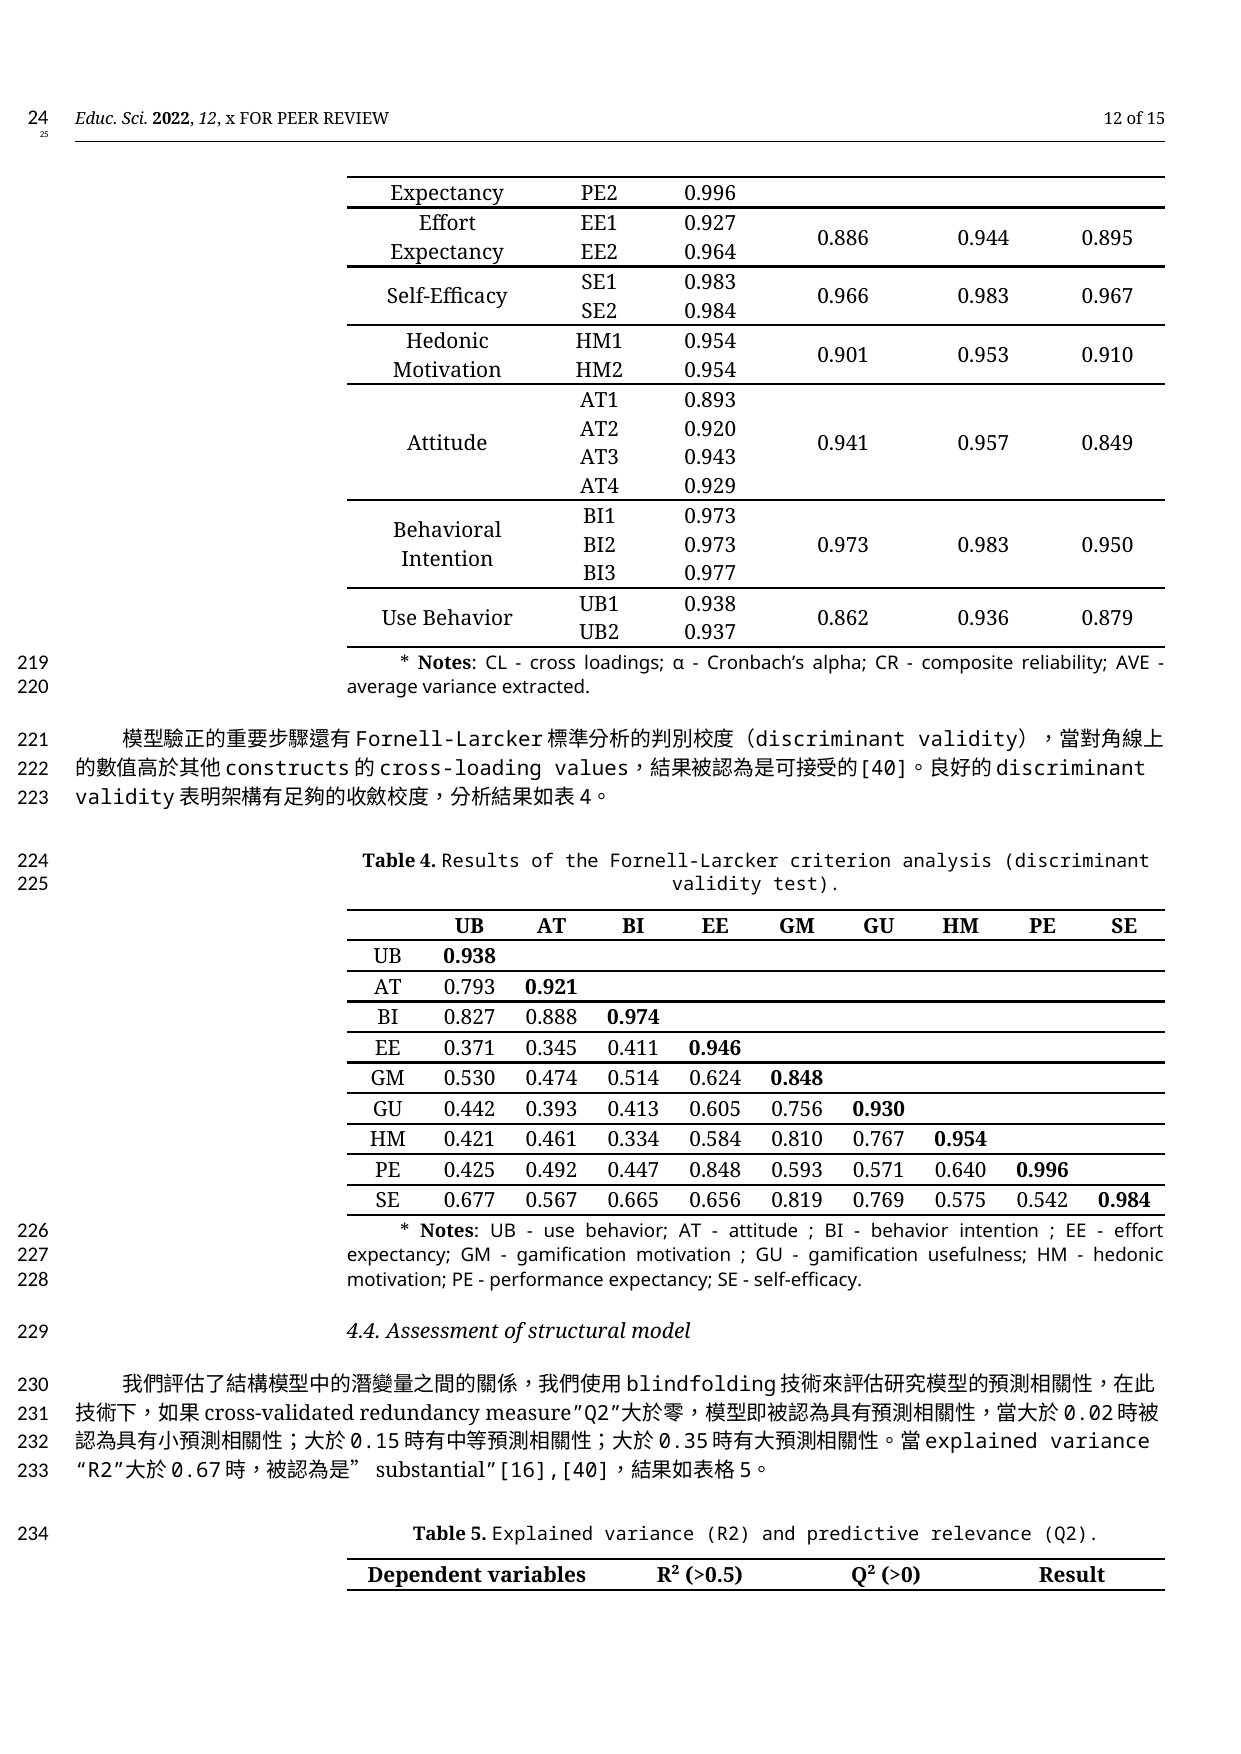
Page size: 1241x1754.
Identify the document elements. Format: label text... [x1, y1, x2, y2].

table_cell 0.461 [510, 1125, 592, 1153]
table_cell [1083, 1094, 1165, 1122]
table_cell 0.849 [1050, 385, 1165, 499]
table_header [1165, 1558, 1240, 1588]
table_cell 0.656 [674, 1186, 756, 1214]
table_cell 0.921 [510, 972, 592, 1000]
table_cell 0.910 [1050, 326, 1165, 383]
table_cell 0.793 [429, 972, 510, 1000]
table_cell [1083, 1155, 1165, 1183]
table_cell 0.567 [510, 1186, 592, 1214]
table_cell 0.879 [1050, 589, 1165, 646]
table_cell 0.950 [1050, 501, 1165, 587]
table_cell GM [347, 1064, 428, 1092]
table_cell AT1 AT2 AT3 AT4 [548, 385, 651, 499]
table_cell BI [347, 1003, 428, 1031]
table_cell 0.447 [592, 1155, 674, 1183]
table_cell HM [347, 1125, 428, 1153]
table_cell 0.571 [838, 1155, 919, 1183]
table_cell 0.393 [510, 1094, 592, 1122]
table_cell Attitude [347, 385, 547, 499]
table_cell 0.927 0.964 [651, 209, 769, 265]
table_cell [1001, 1064, 1083, 1092]
text 模型驗正的重要步驟還有Fornell-Larcker標準分析的判別校度（discriminant validity），當對角線上的數值高於其他constructs的cross-loading values，結果被認為是可接受的[40]。良好的discriminant validity表明架構有足夠的收斂校度，分析結果如表4。 [75, 724, 1165, 810]
table_cell 0.983 [917, 268, 1049, 324]
table_cell [1083, 1033, 1165, 1061]
table_cell SE [347, 1186, 428, 1214]
table_cell PE [347, 1155, 428, 1183]
table_cell 0.938 [429, 941, 510, 970]
table_header R² (>0.5) [607, 1560, 793, 1588]
table_cell 0.677 [429, 1186, 510, 1214]
table_cell 0.827 [429, 1003, 510, 1031]
table_header HM [920, 911, 1001, 939]
table_cell 0.996 [1001, 1155, 1083, 1183]
table_cell [1001, 1003, 1083, 1031]
table_cell 0.442 [429, 1094, 510, 1122]
table_cell [1001, 1094, 1083, 1122]
table_cell [920, 972, 1001, 1000]
table_cell 0.665 [592, 1186, 674, 1214]
table_cell 0.957 [917, 385, 1049, 499]
table_cell 0.954 [920, 1125, 1001, 1153]
table_cell 0.810 [756, 1125, 838, 1153]
table_cell 0.334 [592, 1125, 674, 1153]
table_cell [920, 1094, 1001, 1122]
table_cell [674, 972, 756, 1000]
table_cell 0.941 [769, 385, 917, 499]
table_cell [1001, 1125, 1083, 1153]
table_cell 0.640 [920, 1155, 1001, 1183]
table_header GU [838, 911, 919, 939]
table_cell 0.930 [838, 1094, 919, 1122]
table_cell AT [347, 972, 428, 1000]
table_header Result [979, 1560, 1165, 1588]
table_header AT [510, 911, 592, 939]
table_cell [1083, 1125, 1165, 1153]
table_cell 0.819 [756, 1186, 838, 1214]
table_cell 0.848 [674, 1155, 756, 1183]
subtitle 4.4. Assessment of structural model [347, 1317, 1165, 1343]
table_cell [510, 941, 592, 970]
table_cell 0.756 [756, 1094, 838, 1122]
table_cell [1001, 972, 1083, 1000]
table_cell [1083, 972, 1165, 1000]
table_cell 0.575 [920, 1186, 1001, 1214]
table_cell [674, 941, 756, 970]
table_cell Effort Expectancy [347, 209, 547, 265]
table_cell 0.425 [429, 1155, 510, 1183]
table_cell 0.974 [592, 1003, 674, 1031]
table_cell Use Behavior [347, 589, 547, 646]
table_cell [1083, 941, 1165, 970]
table_cell 0.530 [429, 1064, 510, 1092]
table_cell [838, 1003, 919, 1031]
table_cell 0.983 [917, 501, 1049, 587]
table_cell 0.514 [592, 1064, 674, 1092]
table_cell [592, 941, 674, 970]
table_cell 0.946 [674, 1033, 756, 1061]
table_cell 0.983 0.984 [651, 268, 769, 324]
table_cell UB [347, 941, 428, 970]
table_cell [769, 178, 917, 206]
table_cell 0.966 [769, 268, 917, 324]
table_cell 0.605 [674, 1094, 756, 1122]
table_cell 0.862 [769, 589, 917, 646]
table_cell 0.973 [769, 501, 917, 587]
table_cell 0.953 [917, 326, 1049, 383]
table_cell [920, 1033, 1001, 1061]
table_cell 0.345 [510, 1033, 592, 1061]
table_cell [1001, 941, 1083, 970]
table_header UB [429, 911, 510, 939]
table_cell [756, 972, 838, 1000]
table_cell 0.584 [674, 1125, 756, 1153]
table_cell 0.411 [592, 1033, 674, 1061]
table_header SE [1083, 911, 1165, 939]
table_cell [838, 1033, 919, 1061]
table_header [347, 911, 428, 939]
table_cell 0.492 [510, 1155, 592, 1183]
table_cell [838, 1064, 919, 1092]
table_header PE [1001, 911, 1083, 939]
table_cell 0.886 [769, 209, 917, 265]
text * Notes: UB - use behavior; AT - attitude ; BI - behavior intention ; EE - effort expectancy; GM - gamification motivation ; GU - gamification usefulness; HM - hedonic motivation; PE - performance expectancy; SE - self-efficacy. [347, 1216, 1165, 1292]
table_cell [920, 941, 1001, 970]
table_cell 0.967 [1050, 268, 1165, 324]
table_cell Self-Efficacy [347, 268, 547, 324]
table_cell [756, 941, 838, 970]
table_cell 0.413 [592, 1094, 674, 1122]
table_cell Behavioral Intention [347, 501, 547, 587]
table_cell 0.984 [1083, 1186, 1165, 1214]
table_cell [920, 1064, 1001, 1092]
table_cell 0.895 [1050, 209, 1165, 265]
table_cell 0.901 [769, 326, 917, 383]
text Table 5. Explained variance (R2) and predictive relevance (Q2). [347, 1521, 1165, 1546]
table_cell [838, 972, 919, 1000]
table_cell SE1 SE2 [548, 268, 651, 324]
table_cell [917, 178, 1049, 206]
table_cell 0.848 [756, 1064, 838, 1092]
table_cell 0.767 [838, 1125, 919, 1153]
table_cell Hedonic Motivation [347, 326, 547, 383]
table_cell 0.593 [756, 1155, 838, 1183]
table_cell EE [347, 1033, 428, 1061]
table_cell Expectancy [347, 178, 547, 206]
table_cell GU [347, 1094, 428, 1122]
table_cell [1050, 178, 1165, 206]
table_header Dependent variables [347, 1560, 607, 1588]
table_cell [838, 941, 919, 970]
table_cell [920, 1003, 1001, 1031]
text Table 4. Results of the Fornell-Larcker criterion analysis (discriminant validity test). [347, 848, 1165, 896]
table_cell 0.624 [674, 1064, 756, 1092]
table_cell UB1 UB2 [548, 589, 651, 646]
table_header Q² (>0) [793, 1560, 979, 1588]
table_cell 0.893 0.920 0.943 0.929 [651, 385, 769, 499]
text 我們評估了結構模型中的潛變量之間的關係，我們使用blindfolding技術來評估研究模型的預測相關性，在此技術下，如果cross-validated redundancy measure”Q2”大於零，模型即被認為具有預測相關性，當大於0.02時被認為具有小預測相關性；大於0.15時有中等預測相關性；大於0.35時有大預測相關性。當explained variance “R2”大於0.67時，被認為是” substantial”[16],[40]，結果如表格5。 [75, 1368, 1165, 1484]
table_cell 0.973 0.973 0.977 [651, 501, 769, 587]
table_cell EE1 EE2 [548, 209, 651, 265]
table_header GM [756, 911, 838, 939]
table_cell [1001, 1033, 1083, 1061]
table_cell 0.474 [510, 1064, 592, 1092]
table_header BI [592, 911, 674, 939]
text * Notes: CL - cross loadings; α - Cronbach’s alpha; CR - composite reliability; AVE - average variance extracted. [347, 648, 1165, 699]
table_cell 0.421 [429, 1125, 510, 1153]
table_cell [674, 1003, 756, 1031]
table_cell [756, 1033, 838, 1061]
table_cell 0.888 [510, 1003, 592, 1031]
table_cell HM1 HM2 [548, 326, 651, 383]
table_cell 0.769 [838, 1186, 919, 1214]
table_cell [1083, 1003, 1165, 1031]
table_cell [592, 972, 674, 1000]
table_cell [1083, 1064, 1165, 1092]
table_cell BI1 BI2 BI3 [548, 501, 651, 587]
table_cell [756, 1003, 838, 1031]
table_cell 0.996 [651, 178, 769, 206]
table_cell 0.936 [917, 589, 1049, 646]
table_cell 0.944 [917, 209, 1049, 265]
table_cell 0.371 [429, 1033, 510, 1061]
table_cell 0.938 0.937 [651, 589, 769, 646]
table_cell 0.542 [1001, 1186, 1083, 1214]
table_header EE [674, 911, 756, 939]
table_cell 0.954 0.954 [651, 326, 769, 383]
table_cell PE2 [548, 178, 651, 206]
